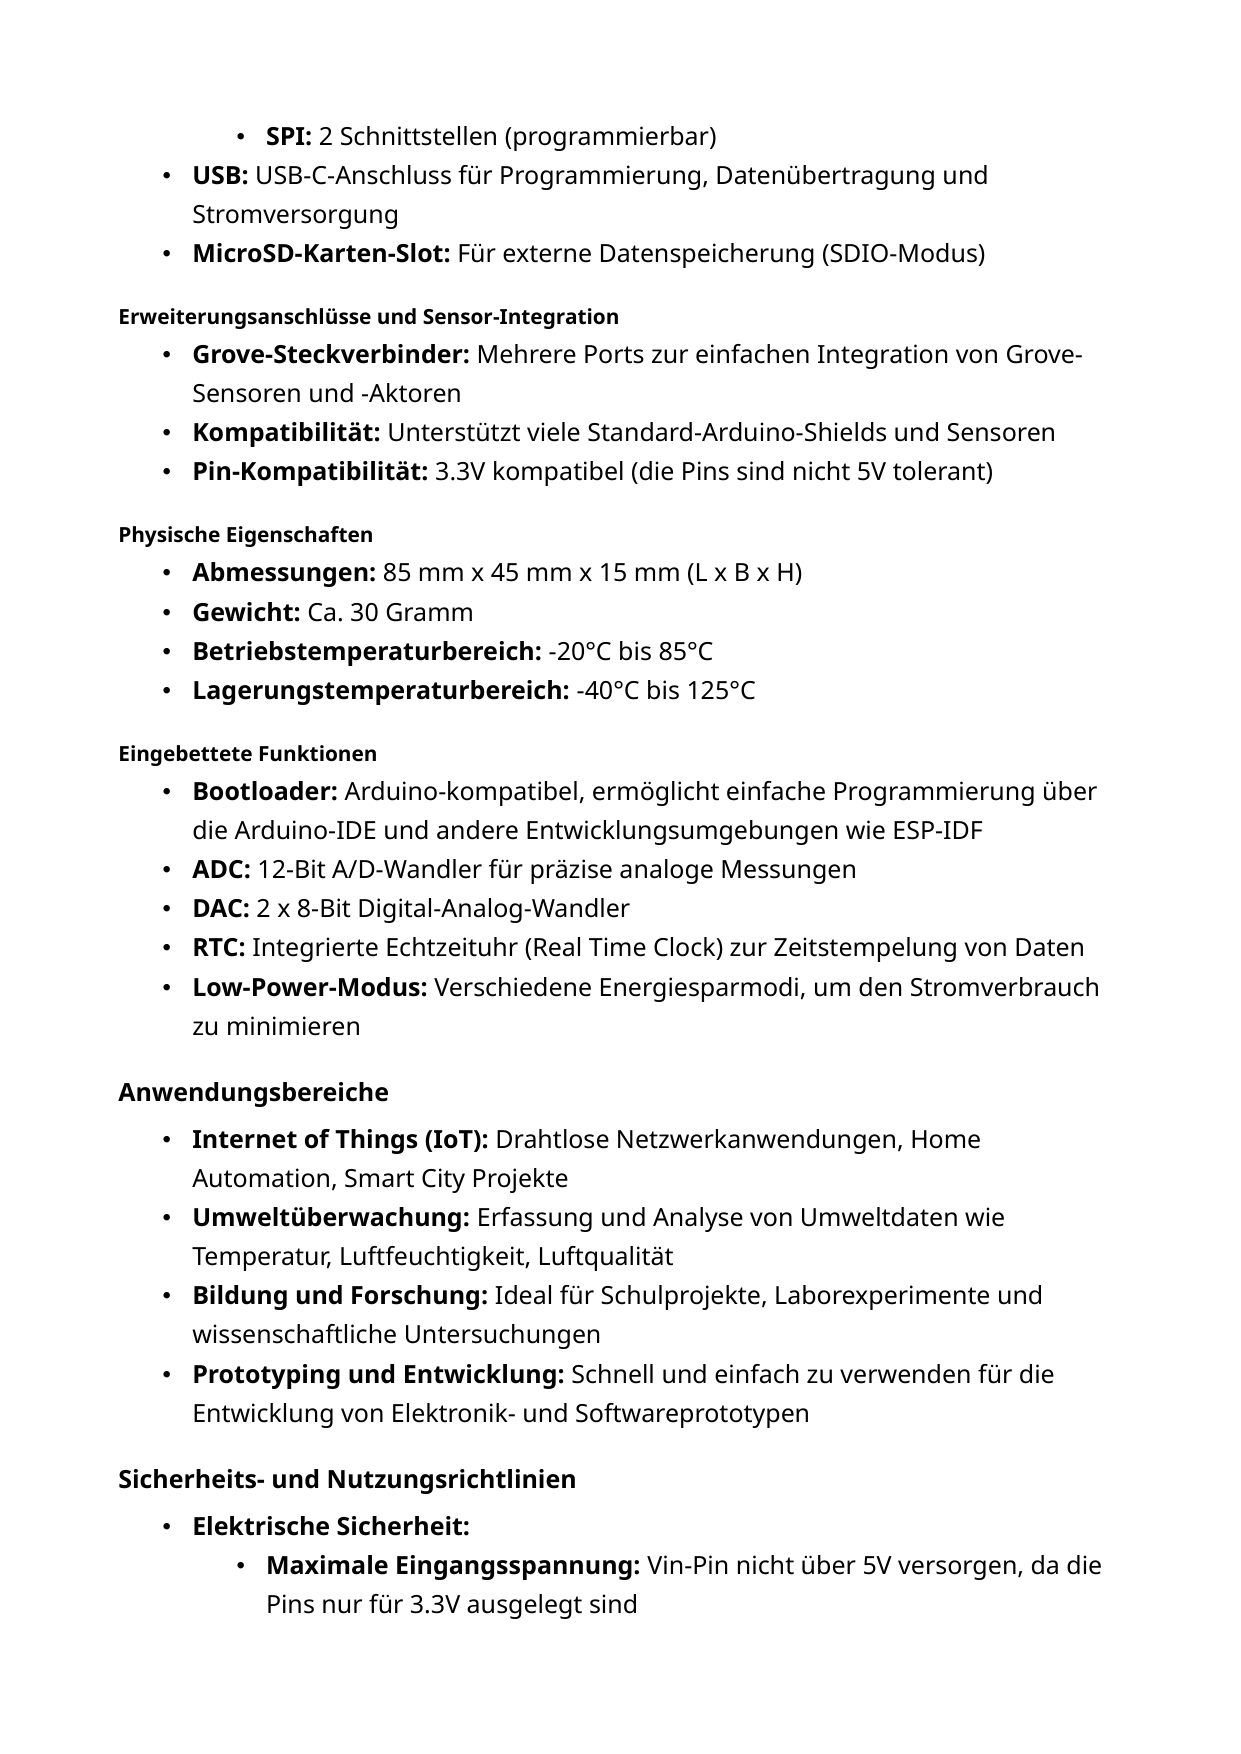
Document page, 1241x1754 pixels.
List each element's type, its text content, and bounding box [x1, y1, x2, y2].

list RTC: Integrierte Echtzeituhr (Real Time Clock) zur Zeitstempelung von Daten [162, 930, 1122, 964]
list Maximale Eingangsspannung: Vin-Pin nicht über 5V versorgen, da die Pins nur für 3.3V ausgelegt sind [236, 1547, 1122, 1621]
list SPI: 2 Schnittstellen (programmierbar) [236, 118, 1122, 152]
subtitle Physische Eigenschaften [118, 520, 1122, 549]
list DAC: 2 x 8-Bit Digital-Analog-Wandler [162, 891, 1122, 925]
subtitle Sicherheits- und Nutzungsrichtlinien [118, 1462, 1122, 1496]
list Kompatibilität: Unterstützt viele Standard-Arduino-Shields und Sensoren [162, 415, 1122, 449]
list Pin-Kompatibilität: 3.3V kompatibel (die Pins sind nicht 5V tolerant) [162, 454, 1122, 488]
list Bootloader: Arduino-kompatibel, ermöglicht einfache Programmierung über die Arduino-IDE und andere Entwicklungsumgebungen wie ESP-IDF [162, 773, 1122, 847]
list MicroSD-Karten-Slot: Für externe Datenspeicherung (SDIO-Modus) [162, 236, 1122, 270]
list Lagerungstemperaturbereich: -40°C bis 125°C [162, 672, 1122, 707]
subtitle Eingebettete Funktionen [118, 739, 1122, 767]
list ADC: 12-Bit A/D-Wandler für präzise analoge Messungen [162, 852, 1122, 886]
list Bildung und Forschung: Ideal für Schulprojekte, Laborexperimente und wissenschaftliche Untersuchungen [162, 1278, 1122, 1351]
list Abmessungen: 85 mm x 45 mm x 15 mm (L x B x H) [162, 555, 1122, 589]
list Betriebstemperaturbereich: -20°C bis 85°C [162, 633, 1122, 667]
list Low-Power-Modus: Verschiedene Energiesparmodi, um den Stromverbrauch zu minimieren [162, 969, 1122, 1042]
subtitle Erweiterungsanschlüsse und Sensor-Integration [118, 302, 1122, 330]
list USB: USB-C-Anschluss für Programmierung, Datenübertragung und Stromversorgung [162, 157, 1122, 231]
list Internet of Things (IoT): Drahtlose Netzwerkanwendungen, Home Automation, Smart City Projekte [162, 1121, 1122, 1194]
list Grove-Steckverbinder: Mehrere Ports zur einfachen Integration von Grove-Sensoren und -Aktoren [162, 337, 1122, 410]
list Umweltüberwachung: Erfassung und Analyse von Umweltdaten wie Temperatur, Luftfeuchtigkeit, Luftqualität [162, 1199, 1122, 1273]
list Gewicht: Ca. 30 Gramm [162, 594, 1122, 628]
list Prototyping und Entwicklung: Schnell und einfach zu verwenden für die Entwicklung von Elektronik- und Softwareprototypen [162, 1356, 1122, 1429]
list Elektrische Sicherheit: [162, 1508, 1122, 1542]
subtitle Anwendungsbereiche [118, 1075, 1122, 1109]
